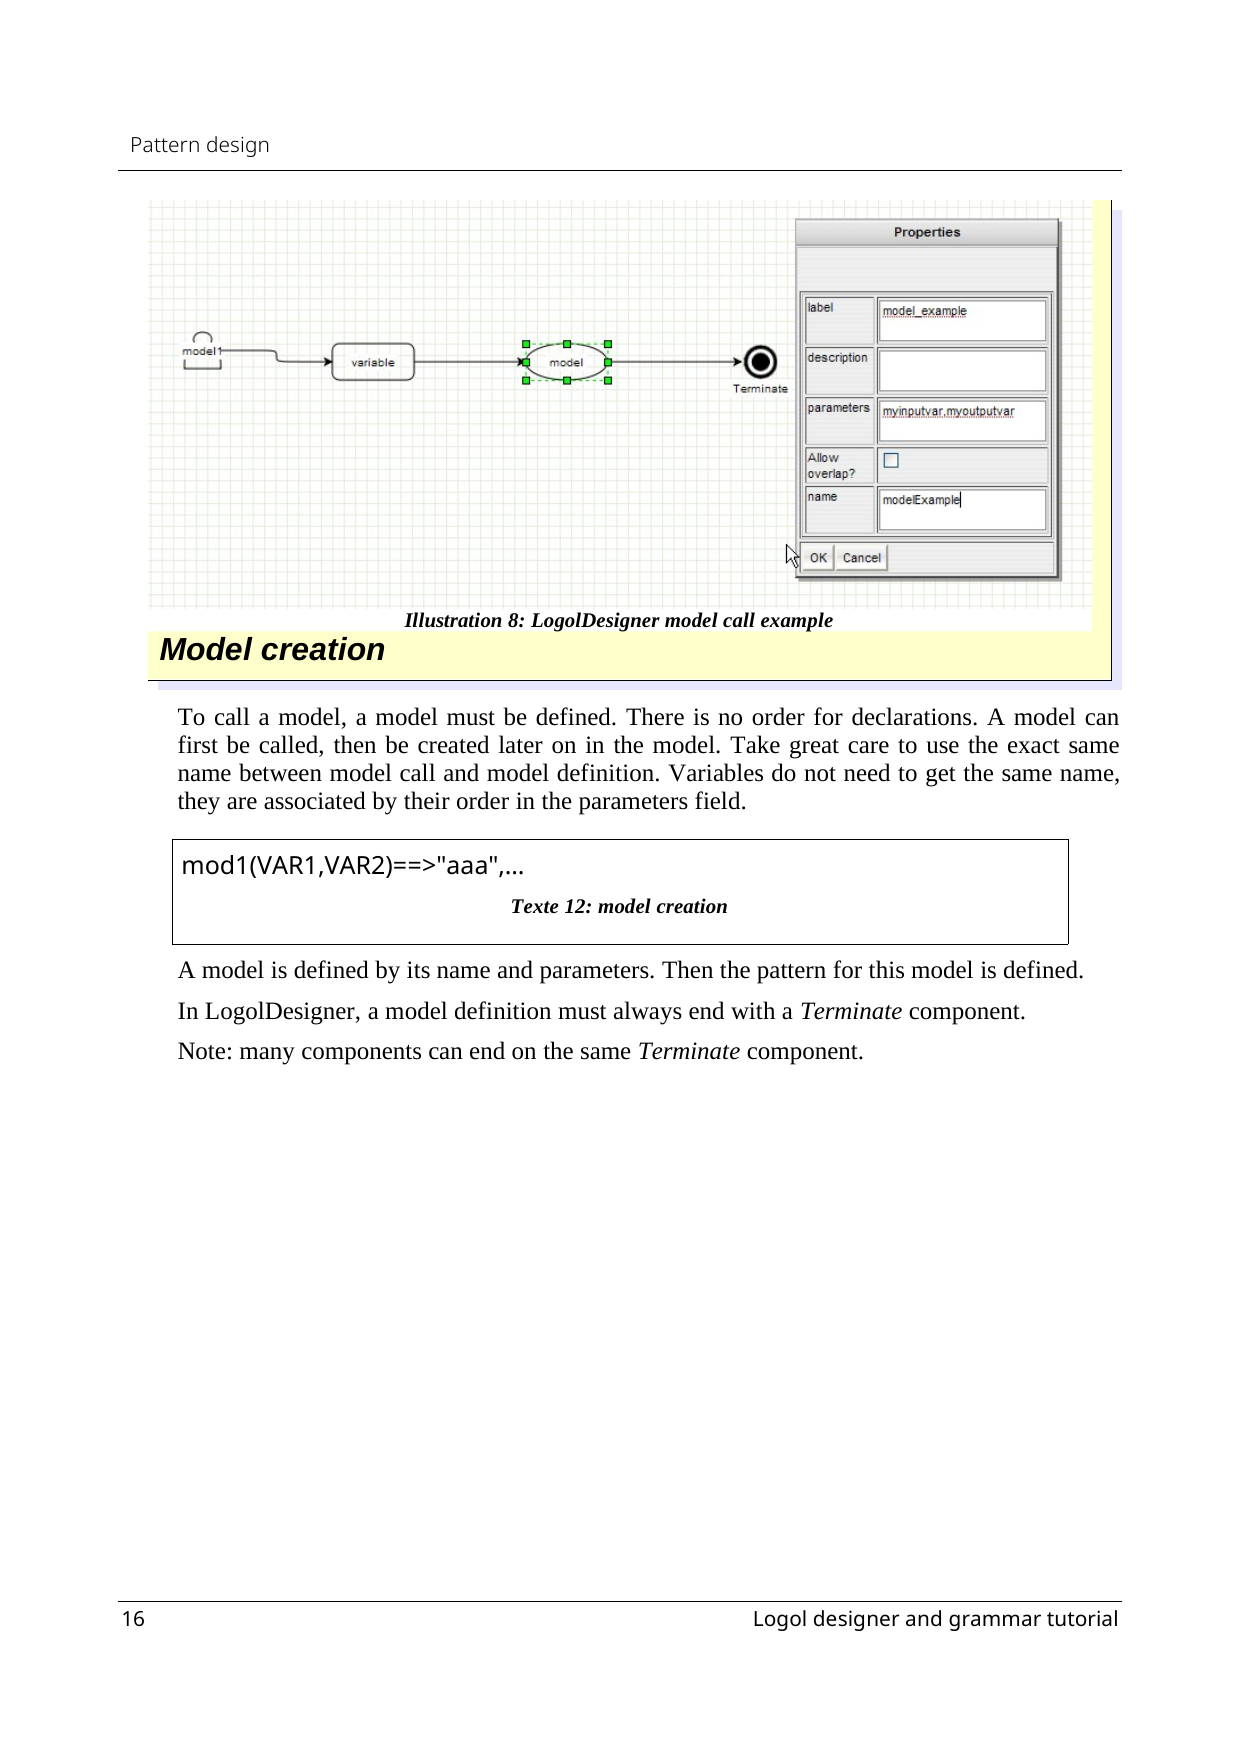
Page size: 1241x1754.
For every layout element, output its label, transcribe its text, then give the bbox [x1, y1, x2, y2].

text mod1(VAR1,VAR2)==>"aaa",... [181, 848, 1059, 882]
text To call a model, a model must be defined. There is no order for declarations. A model can first be called, then be created later on in the model. Take great care to use the exact same name between model call and model definition. Variables do not need to get the same name, they are associated by their order in the parameters field. [177, 703, 1122, 815]
text A model is defined by its name and parameters. Then the pattern for this model is defined. [173, 827, 1122, 984]
text Note: many components can end on the same Terminate component. [177, 1037, 1122, 1065]
picture [147, 200, 1093, 609]
text In LogolDesigner, a model definition must always end with a Terminate component. [177, 997, 1122, 1024]
text Texte 12: model creation [181, 894, 1059, 918]
subtitle Model creation [148, 200, 1111, 679]
text Illustration 8: LogolDesigner model call example [148, 609, 1092, 632]
